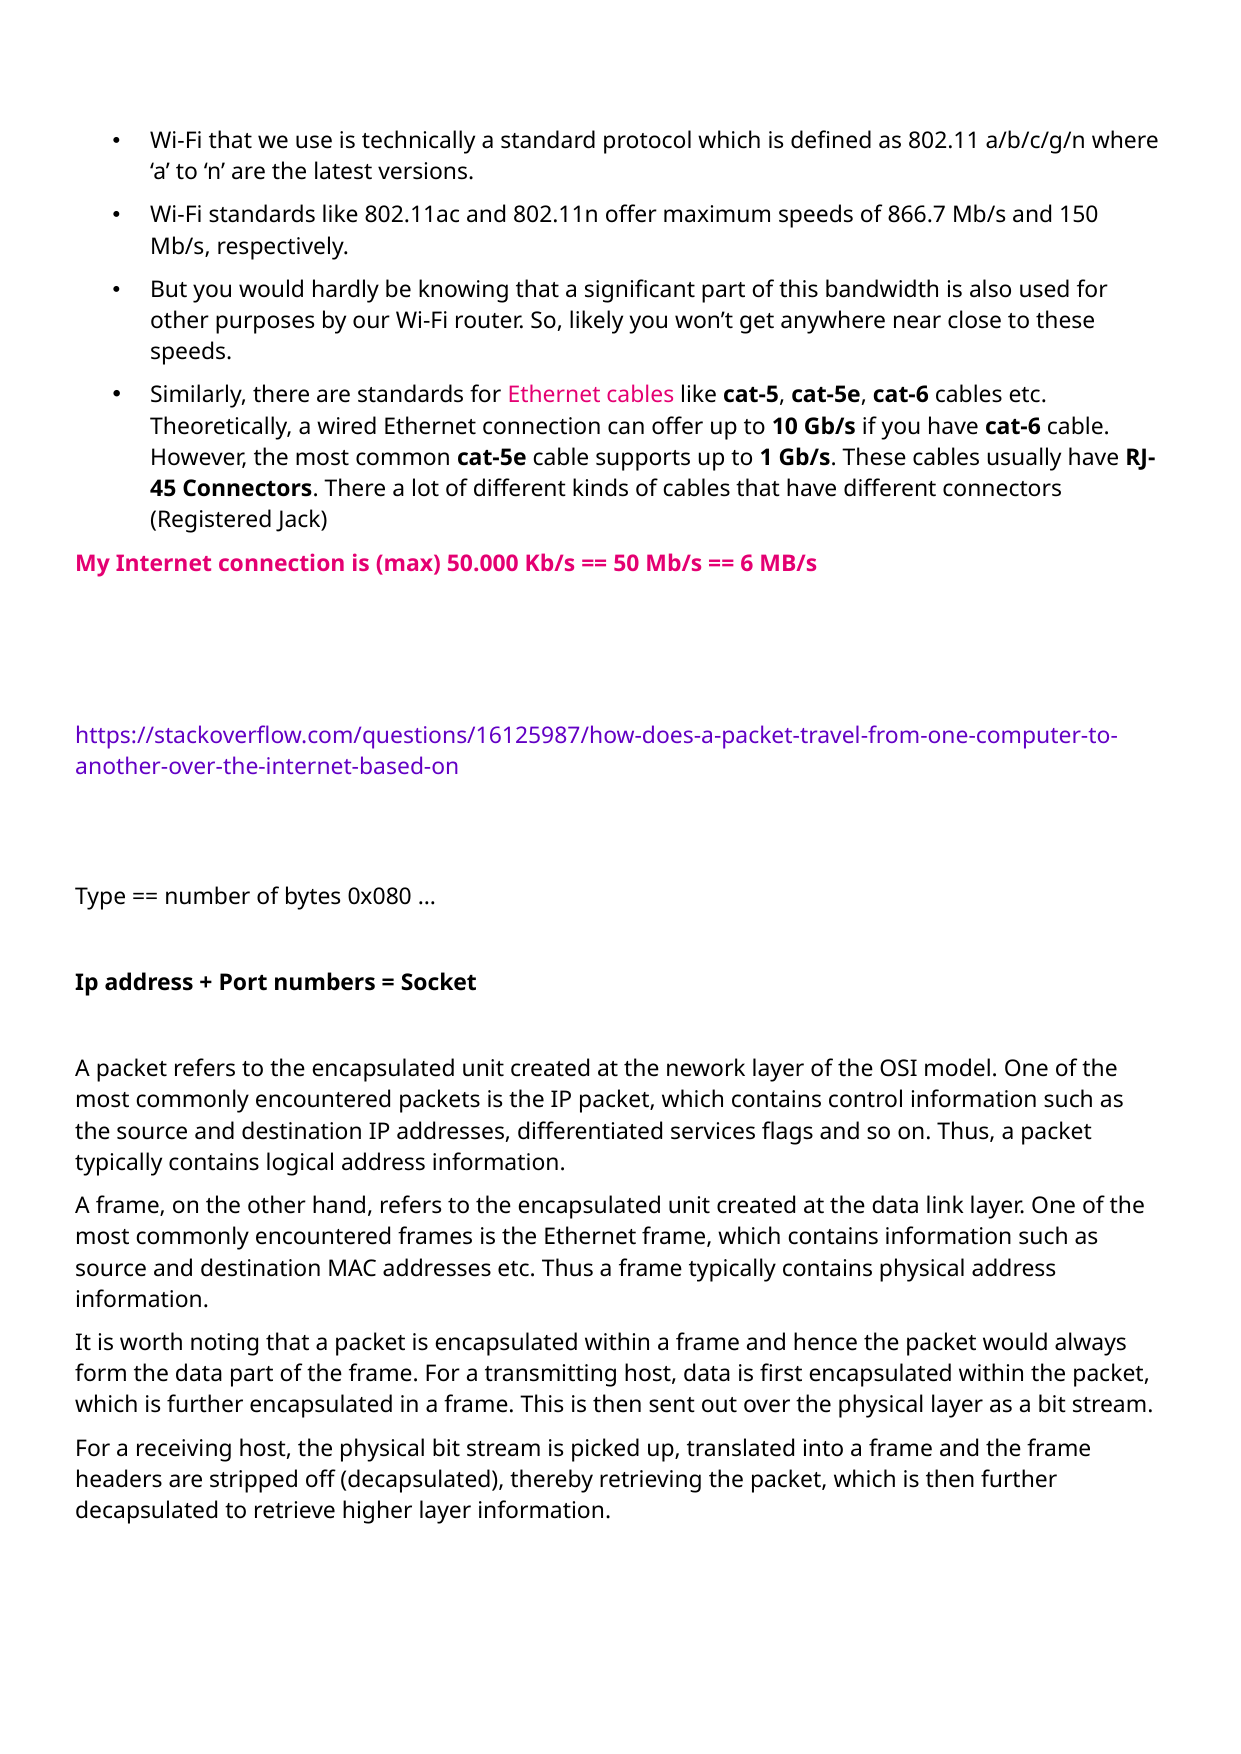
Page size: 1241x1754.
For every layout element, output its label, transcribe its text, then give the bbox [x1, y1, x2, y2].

text Ip address + Port numbers = Socket [75, 966, 1166, 997]
text A packet refers to the encapsulated unit created at the nework layer of the OSI model. One of the most commonly encountered packets is the IP packet, which contains control information such as the source and destination IP addresses, differentiated services flags and so on. Thus, a packet typically contains logical address information. [75, 1052, 1166, 1177]
list Wi-Fi that we use is technically a standard protocol which is defined as 802.11 a/b/c/g/n where ‘a’ to ‘n’ are the latest versions. [112, 124, 1166, 187]
text It is worth noting that a packet is encapsulated within a frame and hence the packet would always form the data part of the frame. For a transmitting host, data is first encapsulated within the packet, which is further encapsulated in a frame. This is then sent out over the physical layer as a bit stream. [75, 1326, 1166, 1420]
list Wi-Fi standards like 802.11ac and 802.11n offer maximum speeds of 866.7 Mb/s and 150 Mb/s, respectively. [112, 198, 1166, 261]
text For a receiving host, the physical bit stream is picked up, translated into a frame and the frame headers are stripped off (decapsulated), thereby retrieving the packet, which is then further decapsulated to retrieve higher layer information. [75, 1432, 1166, 1525]
list But you would hardly be knowing that a significant part of this bandwidth is also used for other purposes by our Wi-Fi router. So, likely you won’t get anywhere near close to these speeds. [112, 273, 1166, 367]
text A frame, on the other hand, refers to the encapsulated unit created at the data link layer. One of the most commonly encountered frames is the Ethernet frame, which contains information such as source and destination MAC addresses etc. Thus a frame typically contains physical address information. [75, 1189, 1166, 1314]
text Type == number of bytes 0x080 … [75, 880, 1166, 911]
list Similarly, there are standards for Ethernet cables like cat-5, cat-5e, cat-6 cables etc. Theoretically, a wired Ethernet connection can offer up to 10 Gb/s if you have cat-6 cable. However, the most common cat-5e cable supports up to 1 Gb/s. These cables usually have RJ-45 Connectors. There a lot of different kinds of cables that have different connectors (Registered Jack) [112, 378, 1166, 535]
text https://stackoverflow.com/questions/16125987/how-does-a-packet-travel-from-one-computer-to-another-over-the-internet-based-on [75, 719, 1166, 782]
text My Internet connection is (max) 50.000 Kb/s == 50 Mb/s == 6 MB/s [75, 547, 1166, 578]
